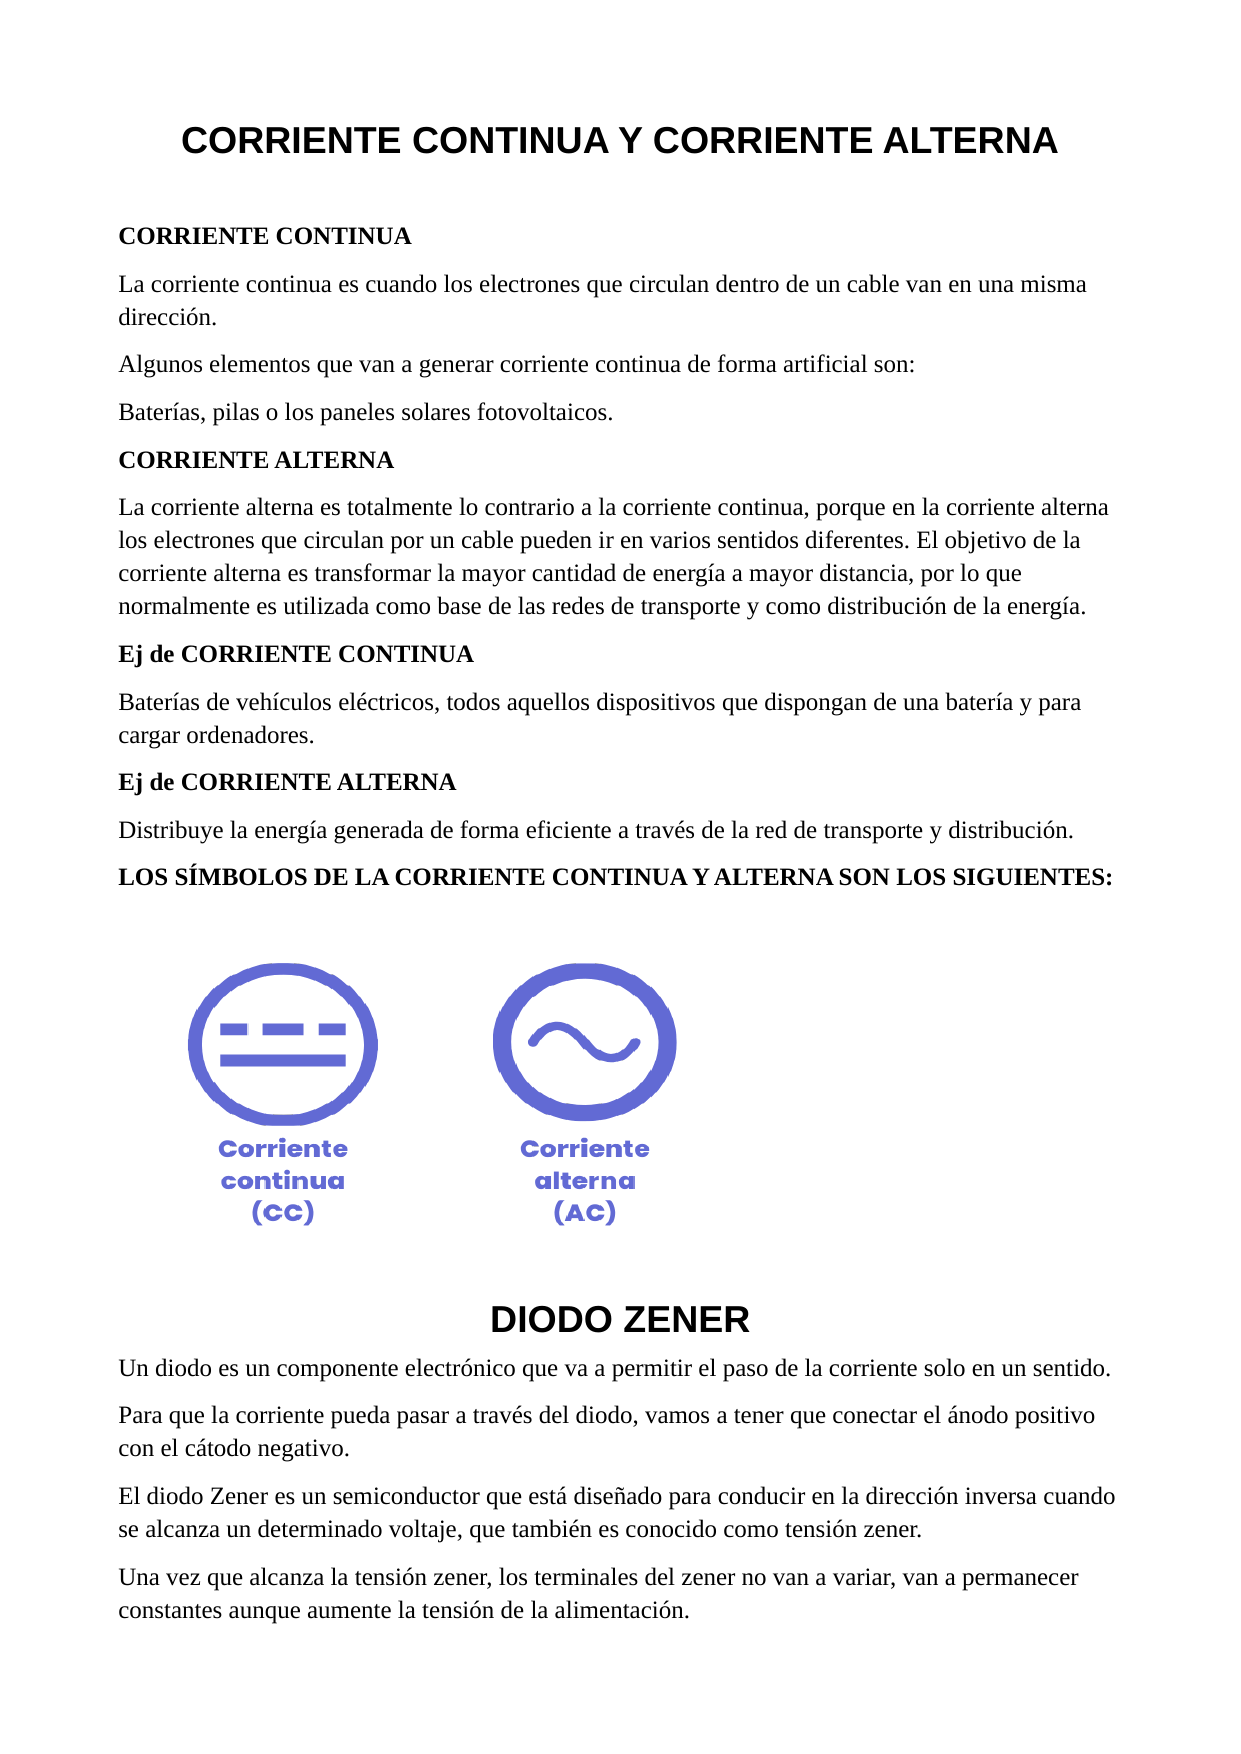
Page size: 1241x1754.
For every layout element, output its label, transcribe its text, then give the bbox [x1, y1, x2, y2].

text LOS SÍMBOLOS DE LA CORRIENTE CONTINUA Y ALTERNA SON LOS SIGUIENTES: [118, 862, 1122, 891]
subtitle CORRIENTE CONTINUA Y CORRIENTE ALTERNA [118, 118, 1122, 161]
picture [114, 910, 752, 1276]
text Un diodo es un componente electrónico que va a permitir el paso de la corriente solo en un sentido. [118, 1353, 1122, 1382]
text Baterías de vehículos eléctricos, todos aquellos dispositivos que dispongan de una batería y para cargar ordenadores. [118, 687, 1122, 748]
text Distribuye la energía generada de forma eficiente a través de la red de transporte y distribución. [118, 815, 1122, 844]
text CORRIENTE CONTINUA [118, 221, 1122, 250]
text La corriente continua es cuando los electrones que circulan dentro de un cable van en una misma dirección. [118, 269, 1122, 331]
text Algunos elementos que van a generar corriente continua de forma artificial son: [118, 349, 1122, 378]
text El diodo Zener es un semiconductor que está diseñado para conducir en la dirección inversa cuando se alcanza un determinado voltaje, que también es conocido como tensión zener. [118, 1481, 1122, 1543]
text Baterías, pilas o los paneles solares fotovoltaicos. [118, 397, 1122, 426]
text CORRIENTE ALTERNA [118, 445, 1122, 473]
text La corriente alterna es totalmente lo contrario a la corriente continua, porque en la corriente alterna los electrones que circulan por un cable pueden ir en varios sentidos diferentes. El objetivo de la corriente alterna es transformar la mayor cantidad de energía a mayor distancia, por lo que normalmente es utilizada como base de las redes de transporte y como distribución de la energía. [118, 492, 1122, 620]
text Ej de CORRIENTE CONTINUA [118, 639, 1122, 668]
subtitle DIODO ZENER [118, 1297, 1122, 1340]
text Para que la corriente pueda pasar a través del diodo, vamos a tener que conectar el ánodo positivo con el cátodo negativo. [118, 1400, 1122, 1462]
text Ej de CORRIENTE ALTERNA [118, 767, 1122, 796]
text Una vez que alcanza la tensión zener, los terminales del zener no van a variar, van a permanecer constantes aunque aumente la tensión de la alimentación. [118, 1562, 1122, 1623]
